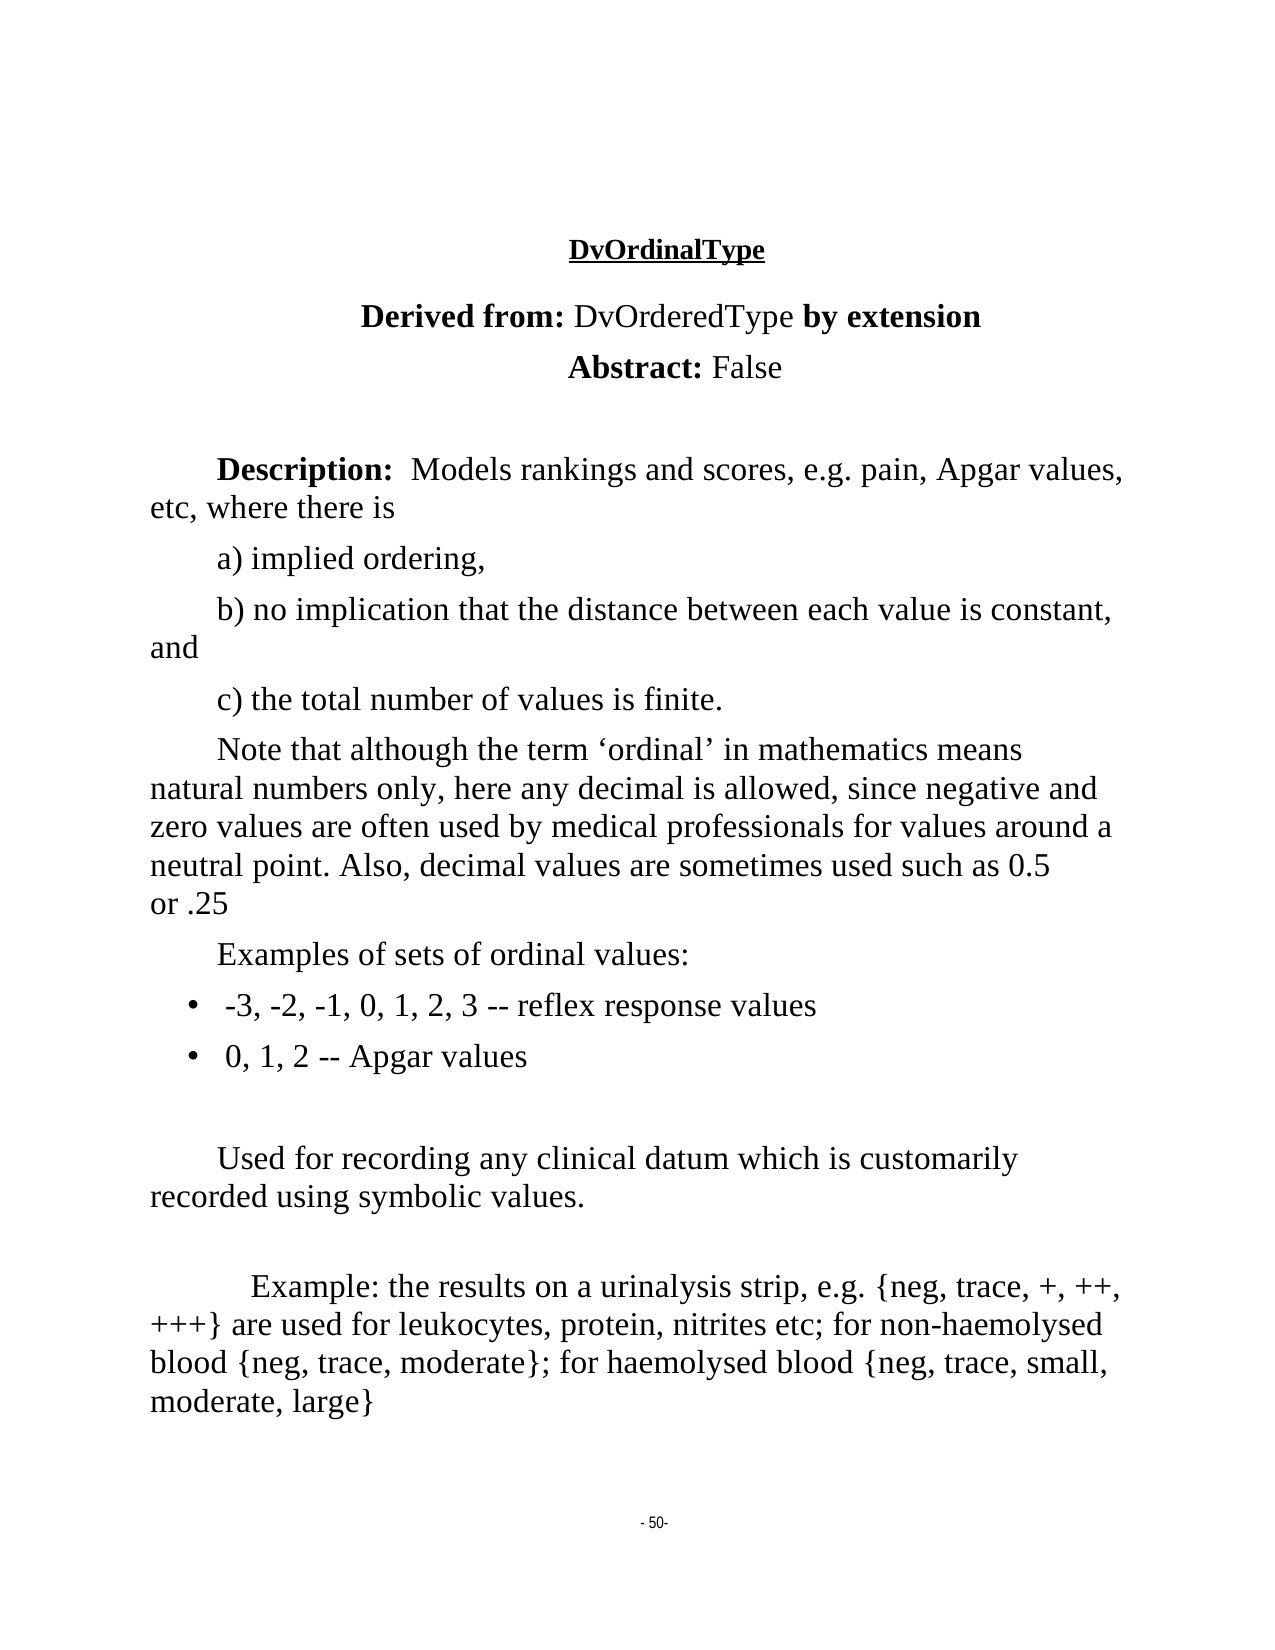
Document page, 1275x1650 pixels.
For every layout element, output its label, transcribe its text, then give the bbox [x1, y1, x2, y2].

text DvOrdinalType [150, 232, 1125, 266]
text a) implied ordering, [150, 538, 1125, 577]
text Derived from: DvOrderedType by extension [150, 296, 1125, 334]
list -3, -2, -1, 0, 1, 2, 3 -- reflex response values [187, 985, 1125, 1023]
text Abstract: False [150, 347, 1125, 385]
text Note that although the term ‘ordinal’ in mathematics means natural numbers only, here any decimal is allowed, since negative and zero values are often used by medical professionals for values around a neutral point. Also, decimal values are sometimes used such as 0.5 or .25 [150, 729, 1125, 922]
text c) the total number of values is finite. [150, 678, 1125, 717]
text Examples of sets of ordinal values: [150, 934, 1125, 972]
text Description: Models rankings and scores, e.g. pain, Apgar values, etc, where there is [150, 449, 1125, 526]
text Used for recording any clinical datum which is customarily recorded using symbolic values. [150, 1138, 1125, 1253]
text b) no implication that the distance between each value is constant, and [150, 589, 1125, 666]
list 0, 1, 2 -- Apgar values [187, 1036, 1125, 1074]
text Example: the results on a urinalysis strip, e.g. {neg, trace, +, ++, +++} are used for leukocytes, protein, nitrites etc; for non-haemolysed blood {neg, trace, moderate}; for haemolysed blood {neg, trace, small, moderate, large} [150, 1266, 1125, 1419]
